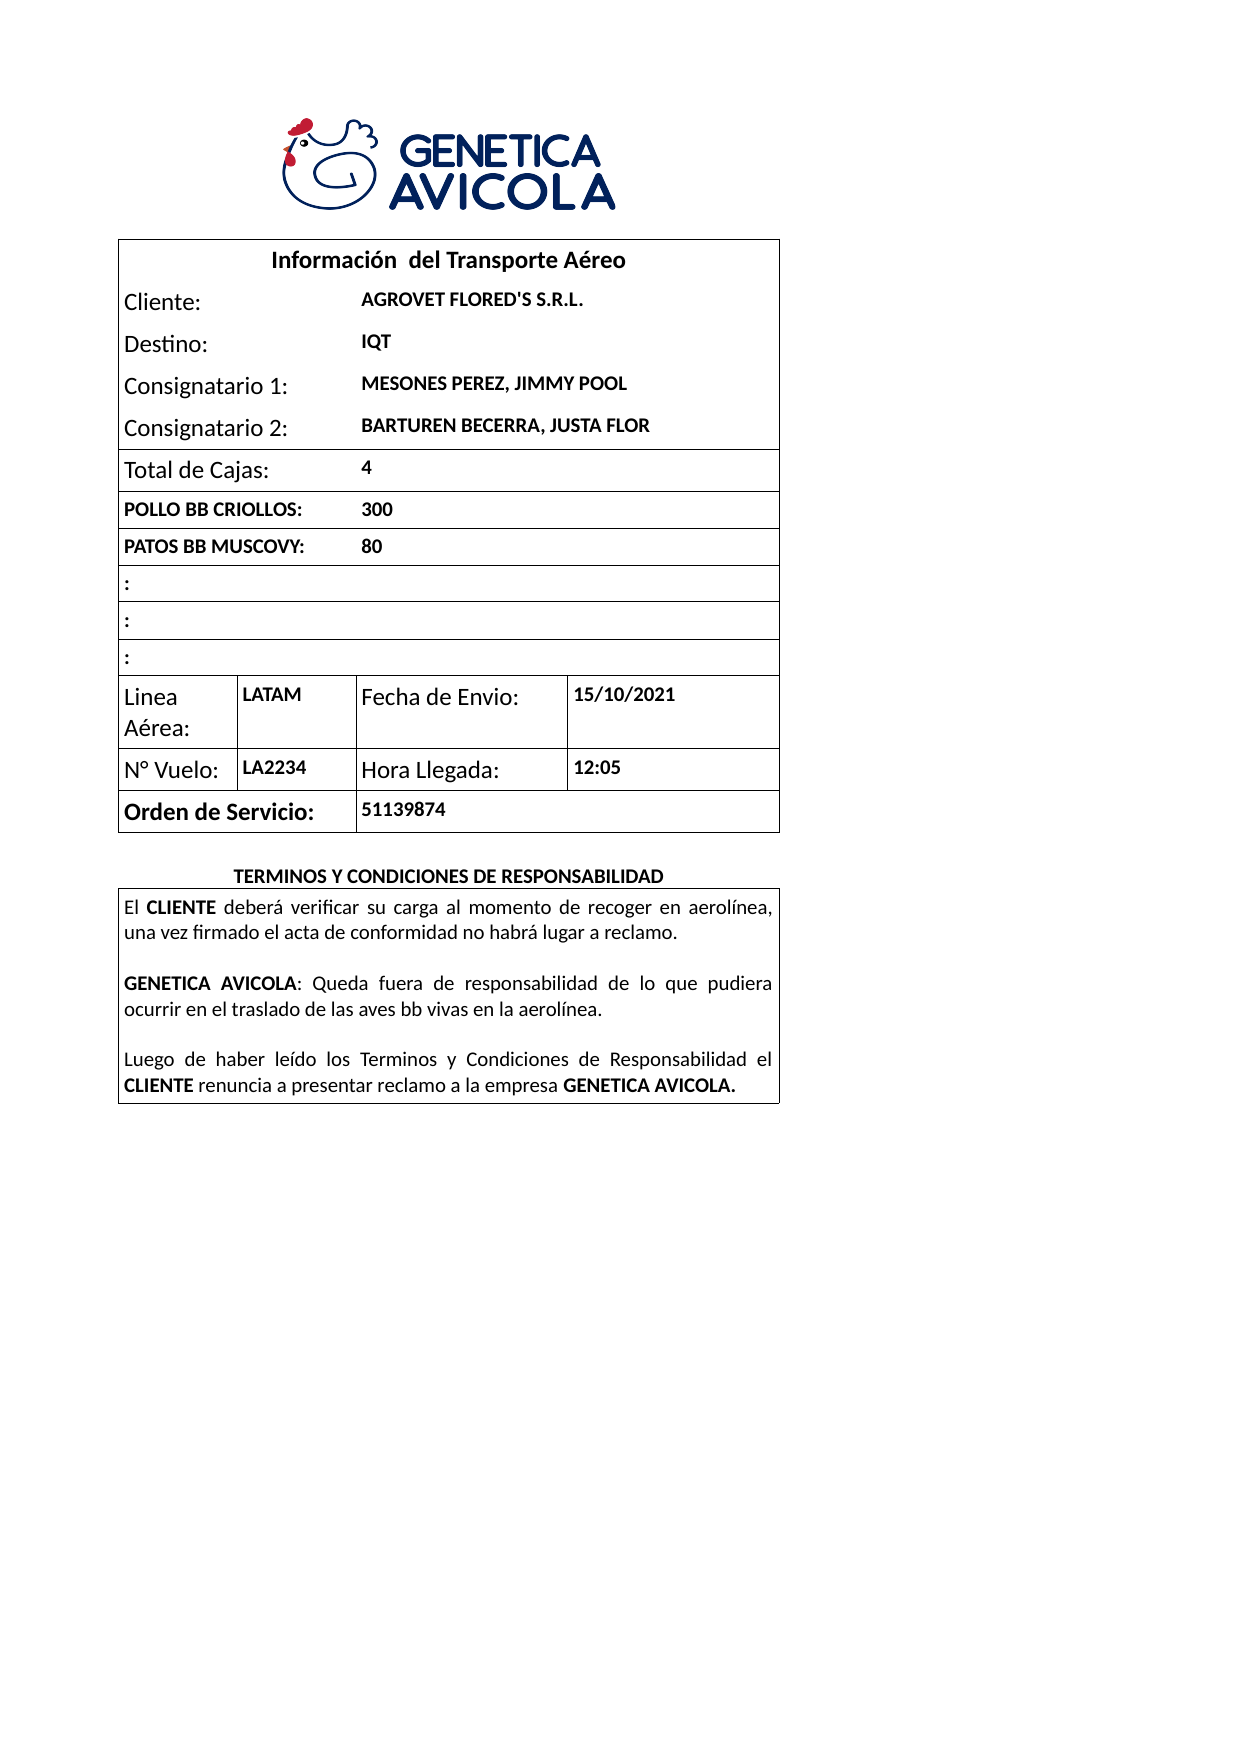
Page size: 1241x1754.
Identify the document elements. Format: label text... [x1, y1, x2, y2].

picture [282, 118, 616, 210]
table_cell Hora Llegada: [357, 749, 567, 790]
table_cell 51139874 [357, 791, 779, 832]
table_cell N° Vuelo: [119, 749, 237, 790]
table_cell MESONES PEREZ, JIMMY POOL [356, 365, 779, 406]
table_cell Cliente: [119, 281, 356, 322]
table_cell LATAM [238, 676, 356, 748]
table_cell Destino: [119, 323, 356, 364]
table_cell Orden de Servicio: [119, 791, 356, 832]
table_cell BARTUREN BECERRA, JUSTA FLOR [356, 406, 779, 448]
table_cell Total de Cajas: [119, 450, 356, 491]
table_cell : [119, 602, 356, 638]
table_cell Consignatario 2: [119, 406, 356, 448]
table_cell El CLIENTE deberá verificar su carga al momento de recoger en aerolínea, una vez firmado el acta de conformidad no habrá lugar a reclamo. GENETICA AVICOLA: Queda fuera de responsabilidad de lo que pudiera ocurrir en el traslado de las aves bb vivas en la aerolínea. Luego de haber leído los Terminos y Condiciones de Responsabilidad el CLIENTE renuncia a presentar reclamo a la empresa GENETICA AVICOLA. [119, 889, 779, 1103]
table_cell [356, 602, 779, 638]
table_cell 4 [356, 450, 779, 491]
table_cell : [119, 640, 356, 675]
table_cell : [119, 566, 356, 601]
table_cell [356, 566, 779, 601]
table_cell POLLO BB CRIOLLOS: [119, 492, 356, 527]
table_cell Fecha de Envio: [357, 676, 567, 748]
table_cell IQT [356, 323, 779, 364]
table_cell TERMINOS Y CONDICIONES DE RESPONSABILIDAD [118, 833, 779, 888]
table_cell Linea Aérea: [119, 676, 237, 748]
table_cell AGROVET FLORED'S S.R.L. [356, 281, 779, 322]
table_cell LA2234 [238, 749, 356, 790]
table_cell [356, 640, 779, 675]
table_cell PATOS BB MUSCOVY: [119, 529, 356, 564]
table_cell 80 [356, 529, 779, 564]
table_header Información del Transporte Aéreo [119, 240, 779, 281]
table_cell 15/10/2021 [568, 676, 779, 748]
table_cell 300 [356, 492, 779, 527]
table_cell Consignatario 1: [119, 365, 356, 406]
table_cell 12:05 [568, 749, 779, 790]
